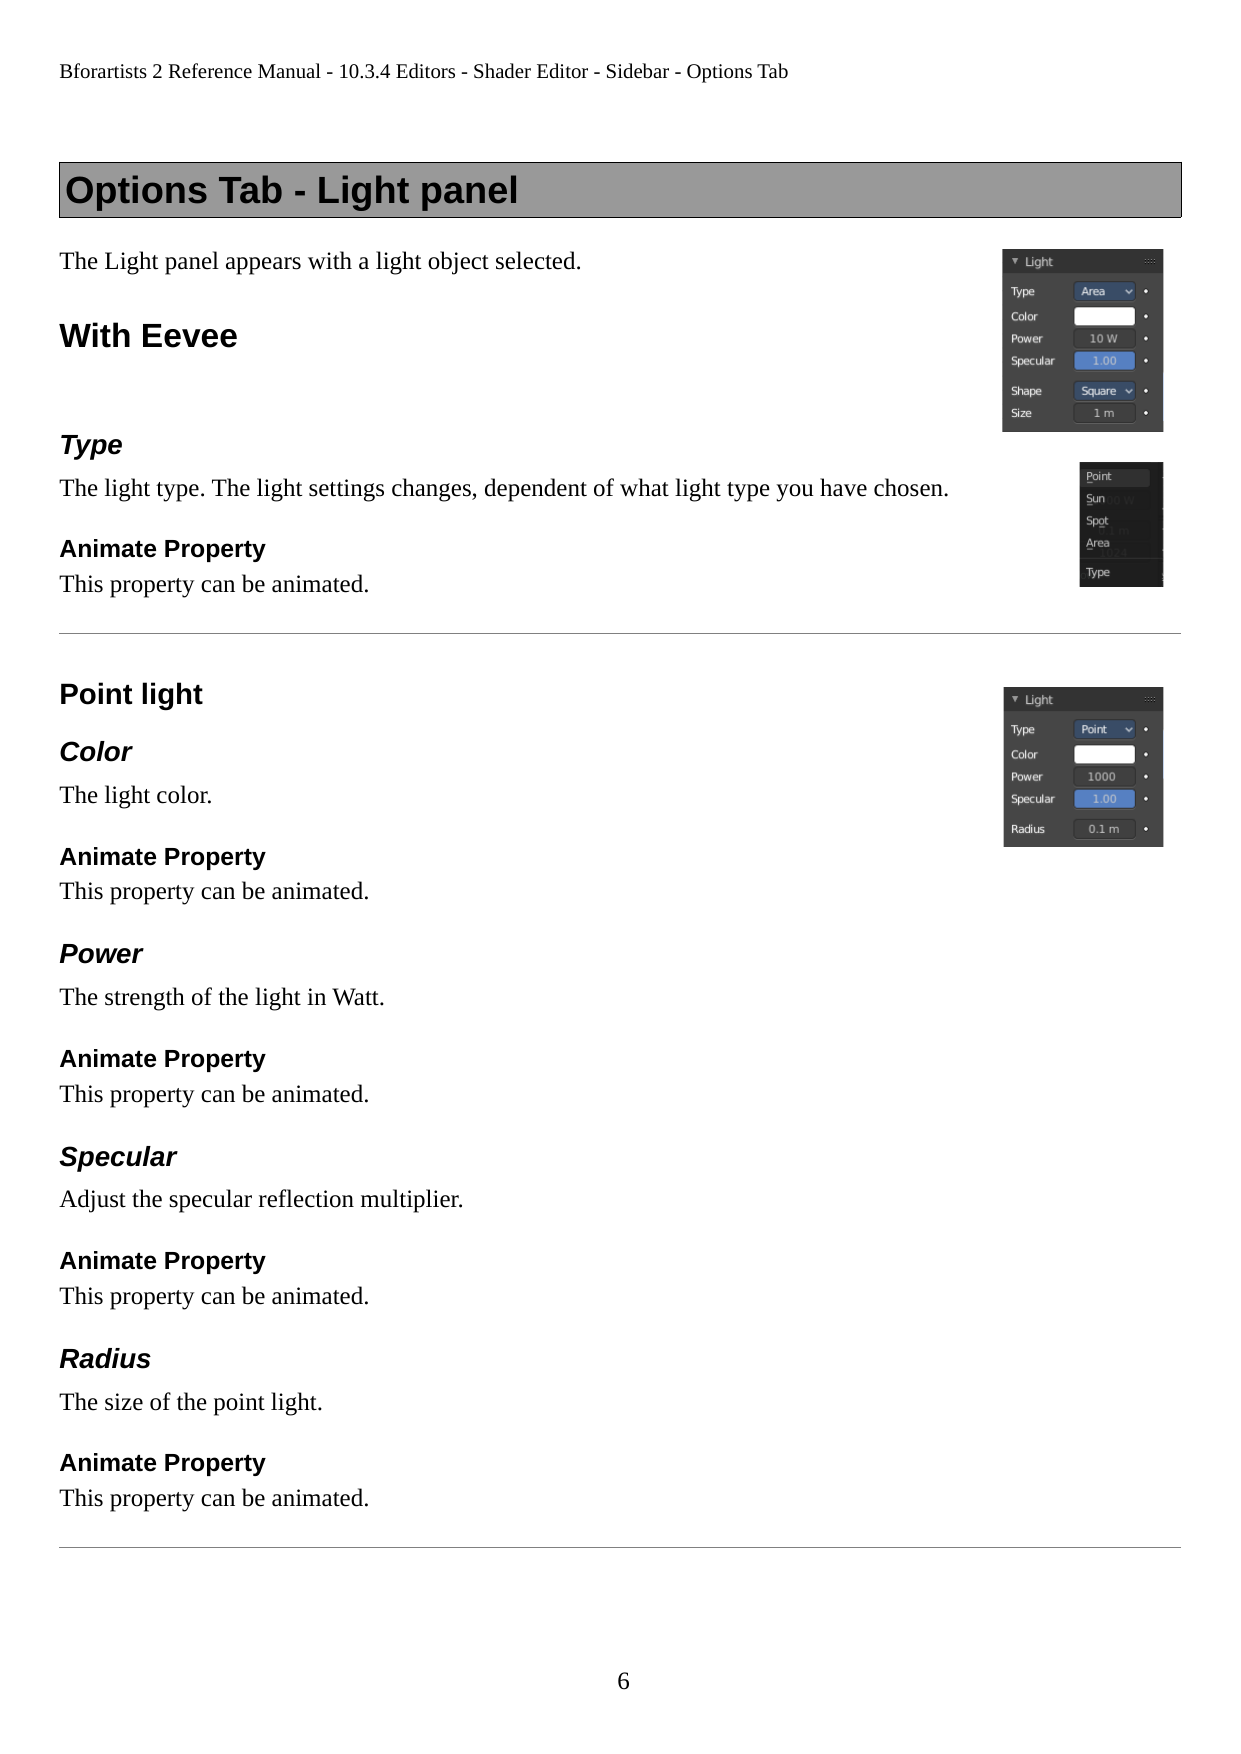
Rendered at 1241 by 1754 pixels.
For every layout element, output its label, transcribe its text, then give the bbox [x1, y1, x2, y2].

subtitle Animate Property [59, 1448, 1181, 1477]
subtitle Radius [59, 1342, 1181, 1374]
text This property can be animated. [59, 876, 1181, 905]
subtitle Animate Property [59, 534, 1079, 563]
text This property can be animated. [59, 1281, 1181, 1310]
text The light type. The light settings changes, dependent of what light type you have chosen. [59, 473, 1079, 501]
text The light color. [59, 780, 1003, 809]
subtitle Color [59, 736, 1003, 767]
subtitle Point light [59, 677, 1181, 711]
text The size of the point light. [59, 1387, 1181, 1416]
subtitle With Eevee [59, 316, 1002, 354]
picture [1003, 687, 1164, 847]
table_header Options Tab - Light panel [60, 163, 1181, 217]
text [1164, 780, 1181, 809]
subtitle [1164, 534, 1181, 563]
subtitle Type [59, 428, 1181, 460]
subtitle Specular [59, 1140, 1181, 1172]
picture [1079, 462, 1164, 587]
subtitle Animate Property [59, 1246, 1181, 1275]
text This property can be animated. [59, 1483, 1181, 1512]
text This property can be animated. [59, 569, 1181, 598]
text The Light panel appears with a light object selected. [59, 246, 1181, 274]
subtitle Animate Property [59, 842, 1181, 870]
text Adjust the specular reflection multiplier. [59, 1184, 1181, 1213]
subtitle [1164, 736, 1181, 767]
picture [1002, 249, 1164, 432]
text This property can be animated. [59, 1079, 1181, 1107]
subtitle [1164, 316, 1181, 354]
subtitle Animate Property [59, 1044, 1181, 1072]
text The strength of the light in Watt. [59, 982, 1181, 1011]
subtitle Power [59, 938, 1181, 970]
